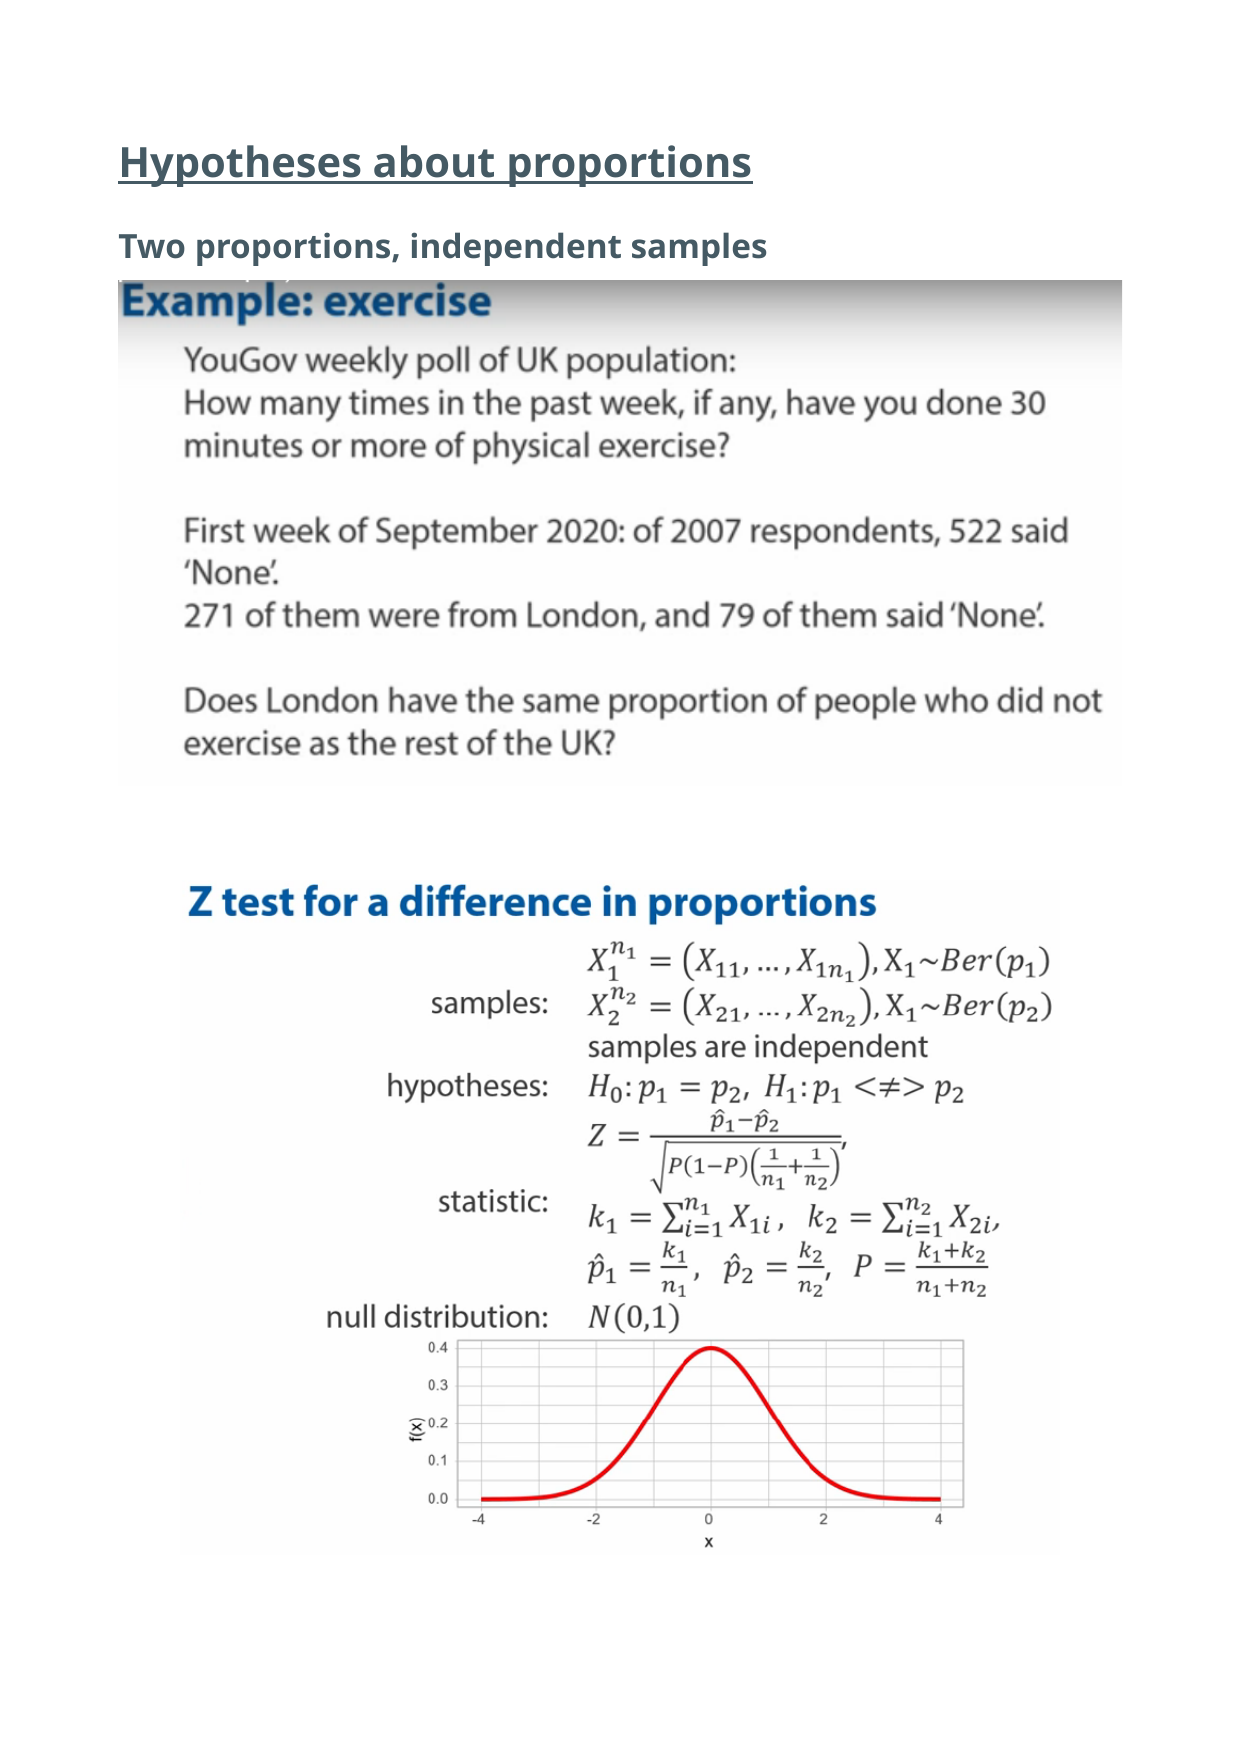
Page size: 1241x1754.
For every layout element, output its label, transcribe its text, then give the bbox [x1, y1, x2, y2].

subtitle Hypotheses about proportions [118, 133, 1122, 189]
subtitle Two proportions, independent samples [118, 223, 1122, 268]
picture [180, 880, 1061, 1555]
picture [118, 280, 1123, 786]
